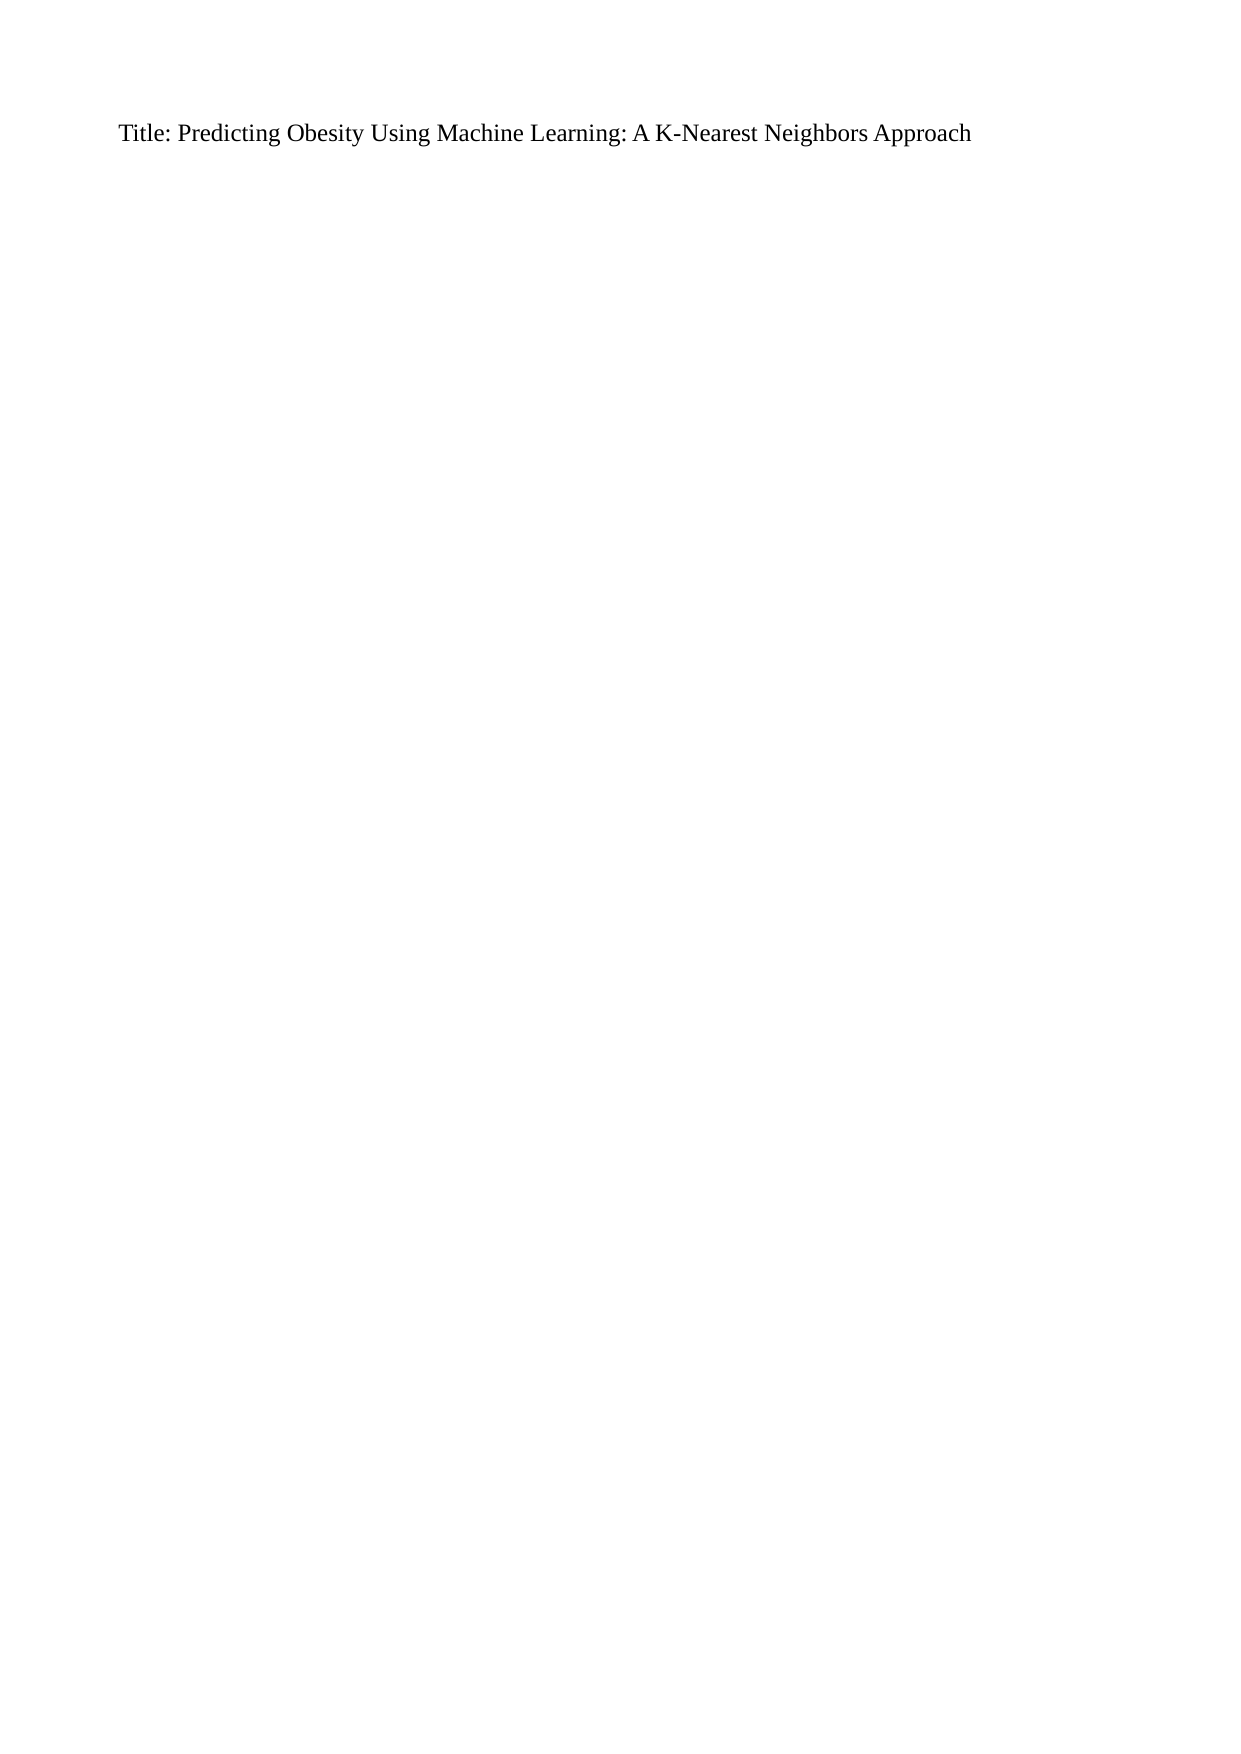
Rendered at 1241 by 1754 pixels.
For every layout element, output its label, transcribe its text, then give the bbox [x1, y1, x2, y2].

text Title: Predicting Obesity Using Machine Learning: A K-Nearest Neighbors Approach [118, 118, 1122, 147]
